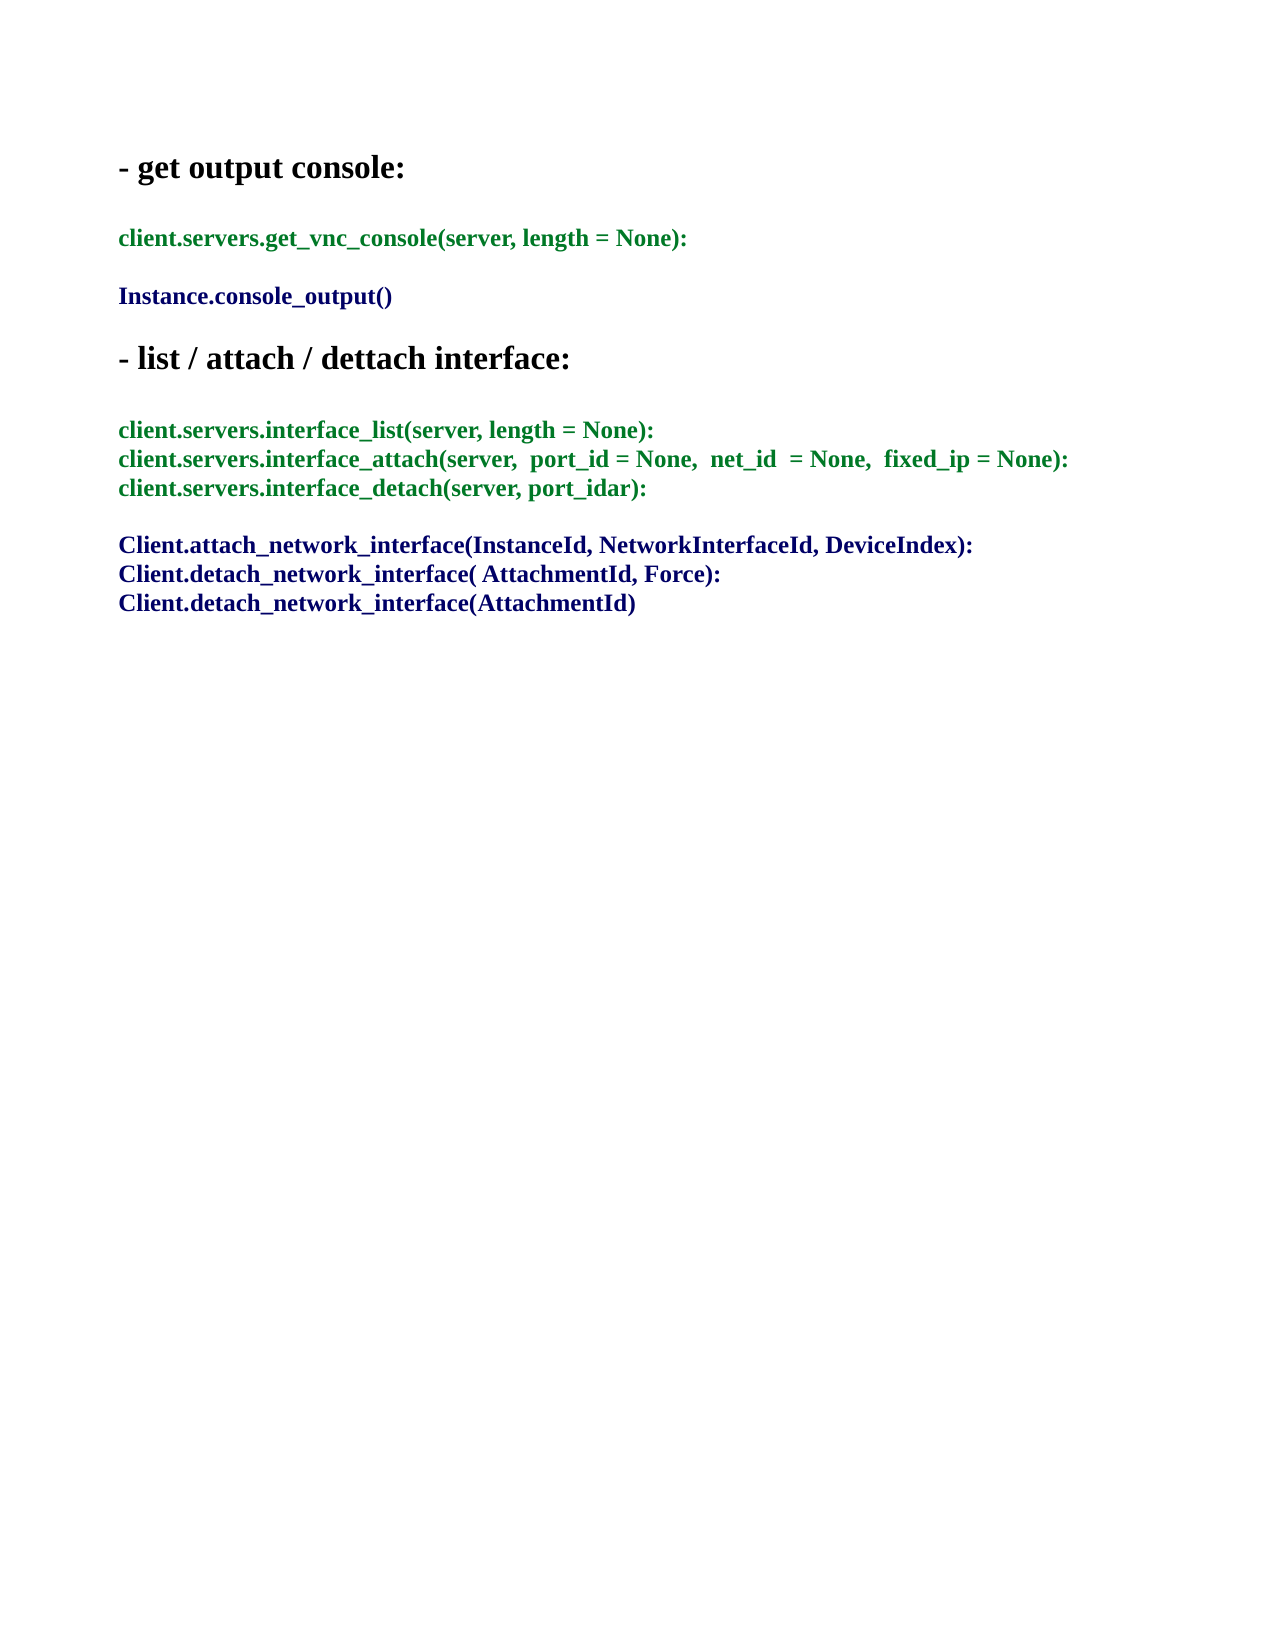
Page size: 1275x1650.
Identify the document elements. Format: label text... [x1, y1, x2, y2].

text client.servers.interface_list(server, length = None): [118, 415, 1157, 444]
text - get output console: [118, 147, 1157, 185]
text Client.detach_network_interface(AttachmentId) [118, 588, 1157, 616]
text Instance.console_output() [118, 281, 1157, 310]
text - list / attach / dettach interface: [118, 338, 1157, 377]
text client.servers.interface_detach(server, port_idar): [118, 473, 1157, 501]
text client.servers.get_vnc_console(server, length = None): [118, 223, 1157, 252]
text Client.attach_network_interface(InstanceId, NetworkInterfaceId, DeviceIndex): [118, 530, 1157, 559]
text Client.detach_network_interface( AttachmentId, Force): [118, 559, 1157, 588]
text client.servers.interface_attach(server, port_id = None, net_id = None, fixed_ip = None): [118, 444, 1157, 473]
